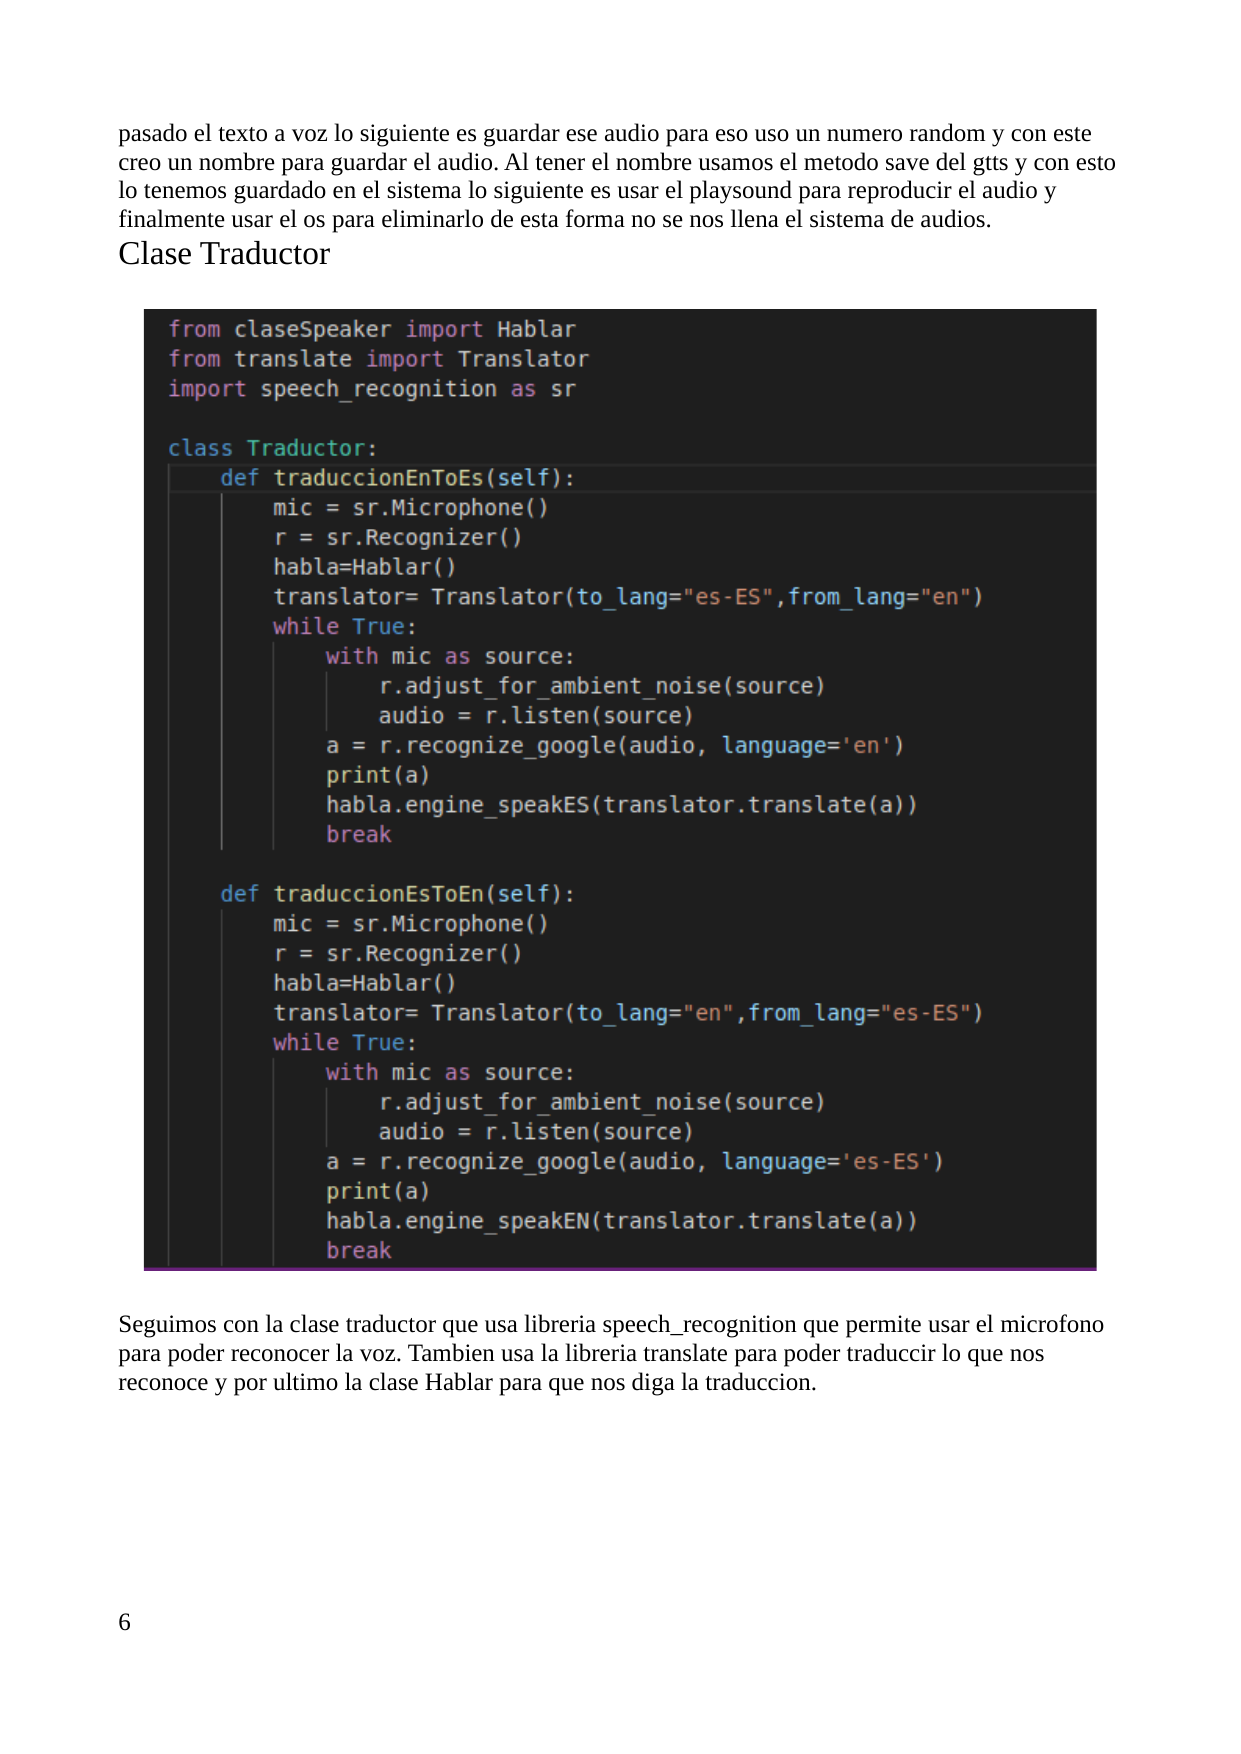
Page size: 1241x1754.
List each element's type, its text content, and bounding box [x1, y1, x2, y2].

picture [143, 309, 1097, 1271]
text Seguimos con la clase traductor que usa libreria speech_recognition que permite usar el microfono para poder reconocer la voz. Tambien usa la libreria translate para poder traduccir lo que nos reconoce y por ultimo la clase Hablar para que nos diga la traduccion. [118, 1309, 1122, 1395]
text Clase Traductor [118, 233, 1122, 271]
text pasado el texto a voz lo siguiente es guardar ese audio para eso uso un numero random y con este creo un nombre para guardar el audio. Al tener el nombre usamos el metodo save del gtts y con esto lo tenemos guardado en el sistema lo siguiente es usar el playsound para reproducir el audio y finalmente usar el os para eliminarlo de esta forma no se nos llena el sistema de audios. [118, 118, 1122, 233]
